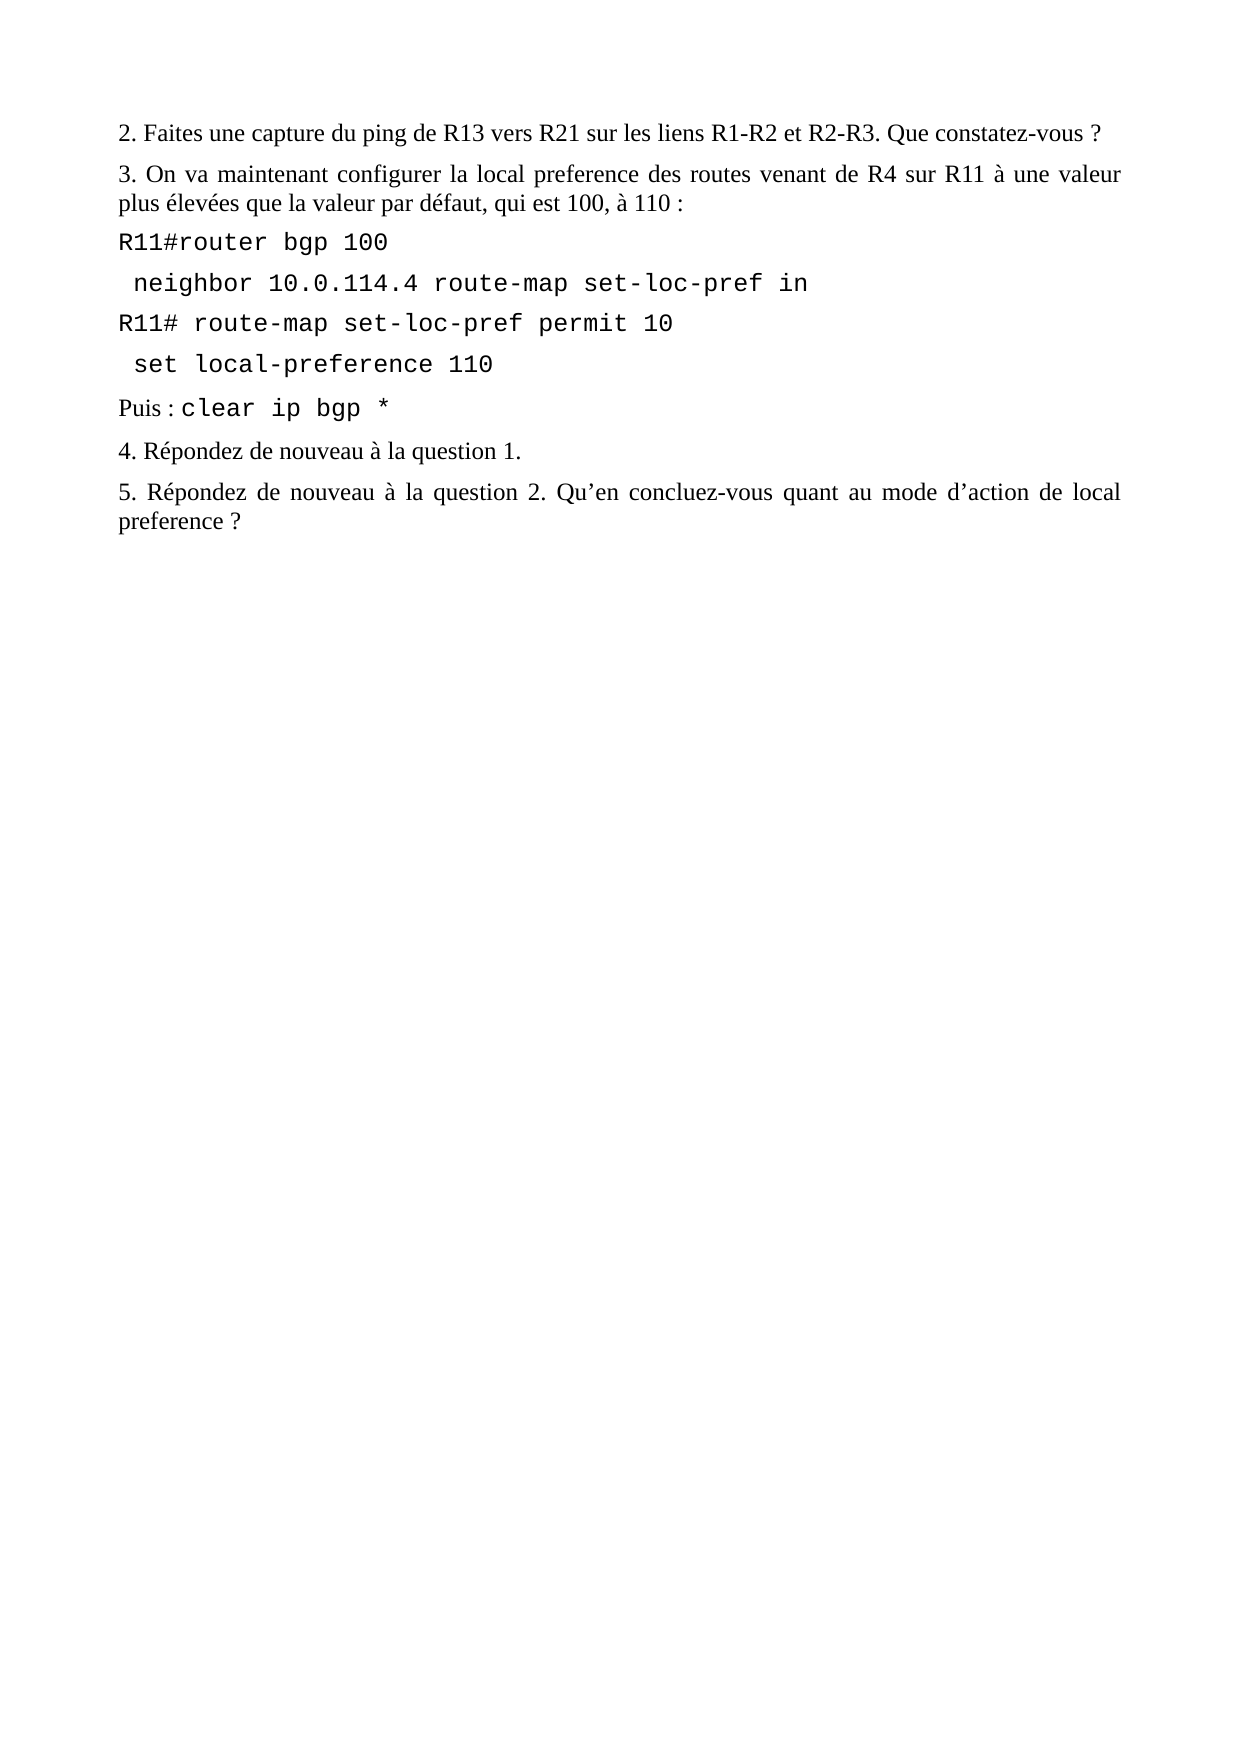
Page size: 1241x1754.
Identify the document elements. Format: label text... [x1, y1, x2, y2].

text R11#router bgp 100 [118, 229, 1122, 258]
text set local-preference 110 [118, 352, 1122, 380]
text Puis : clear ip bgp * [118, 393, 1122, 423]
text neighbor 10.0.114.4 route-map set-loc-pref in [118, 270, 1122, 298]
text 5. Répondez de nouveau à la question 2. Qu’en concluez-vous quant au mode d’action de local preference ? [118, 477, 1122, 535]
text 2. Faites une capture du ping de R13 vers R21 sur les liens R1-R2 et R2-R3. Que constatez-vous ? [118, 118, 1122, 147]
text 3. On va maintenant configurer la local preference des routes venant de R4 sur R11 à une valeur plus élevées que la valeur par défaut, qui est 100, à 110 : [118, 159, 1122, 217]
text 4. Répondez de nouveau à la question 1. [118, 436, 1122, 465]
text R11# route-map set-loc-pref permit 10 [118, 311, 1122, 339]
